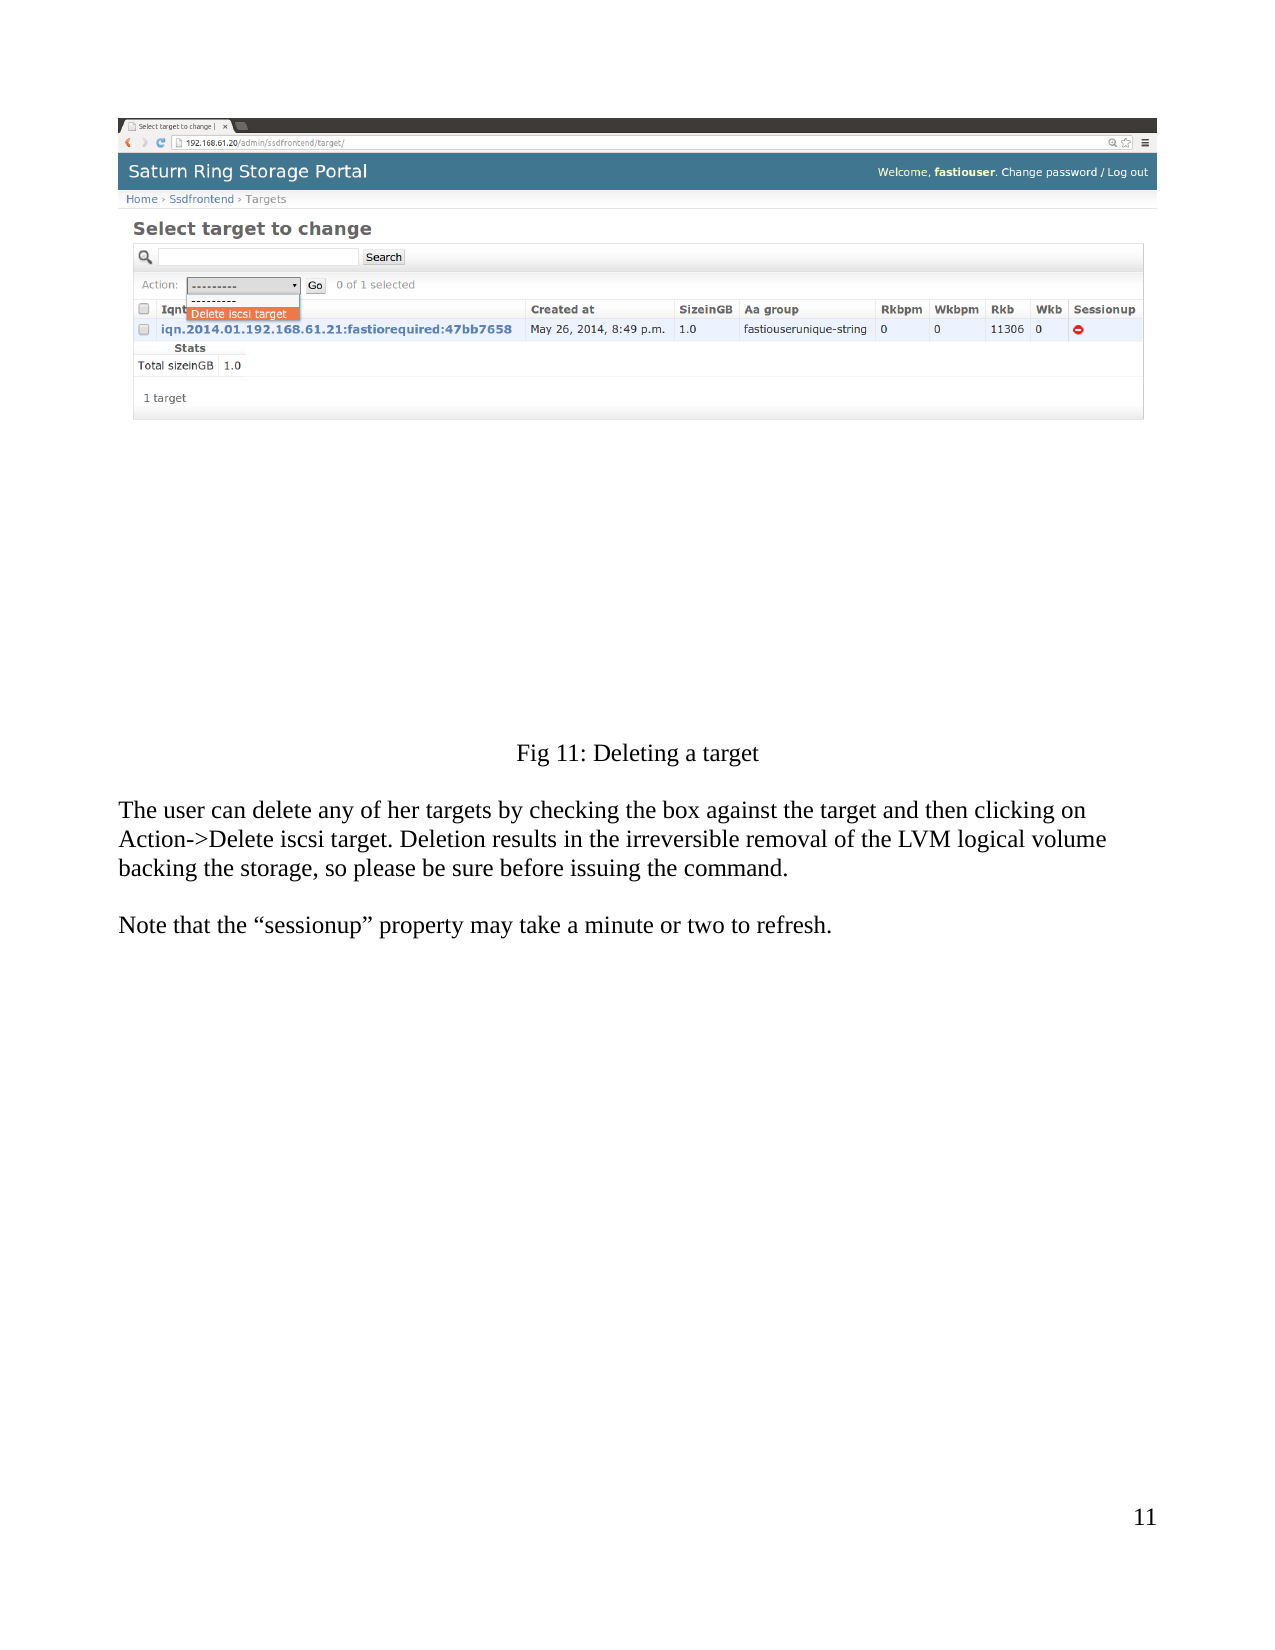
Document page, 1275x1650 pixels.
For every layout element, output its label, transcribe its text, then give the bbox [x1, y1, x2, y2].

text The user can delete any of her targets by checking the box against the target and then clicking on Action->Delete iscsi target. Deletion results in the irreversible removal of the LVM logical volume backing the storage, so please be sure before issuing the command. [118, 796, 1157, 882]
picture [118, 118, 1157, 710]
text Fig 11: Deleting a target [118, 738, 1157, 767]
text Note that the “sessionup” property may take a minute or two to refresh. [118, 911, 1157, 939]
